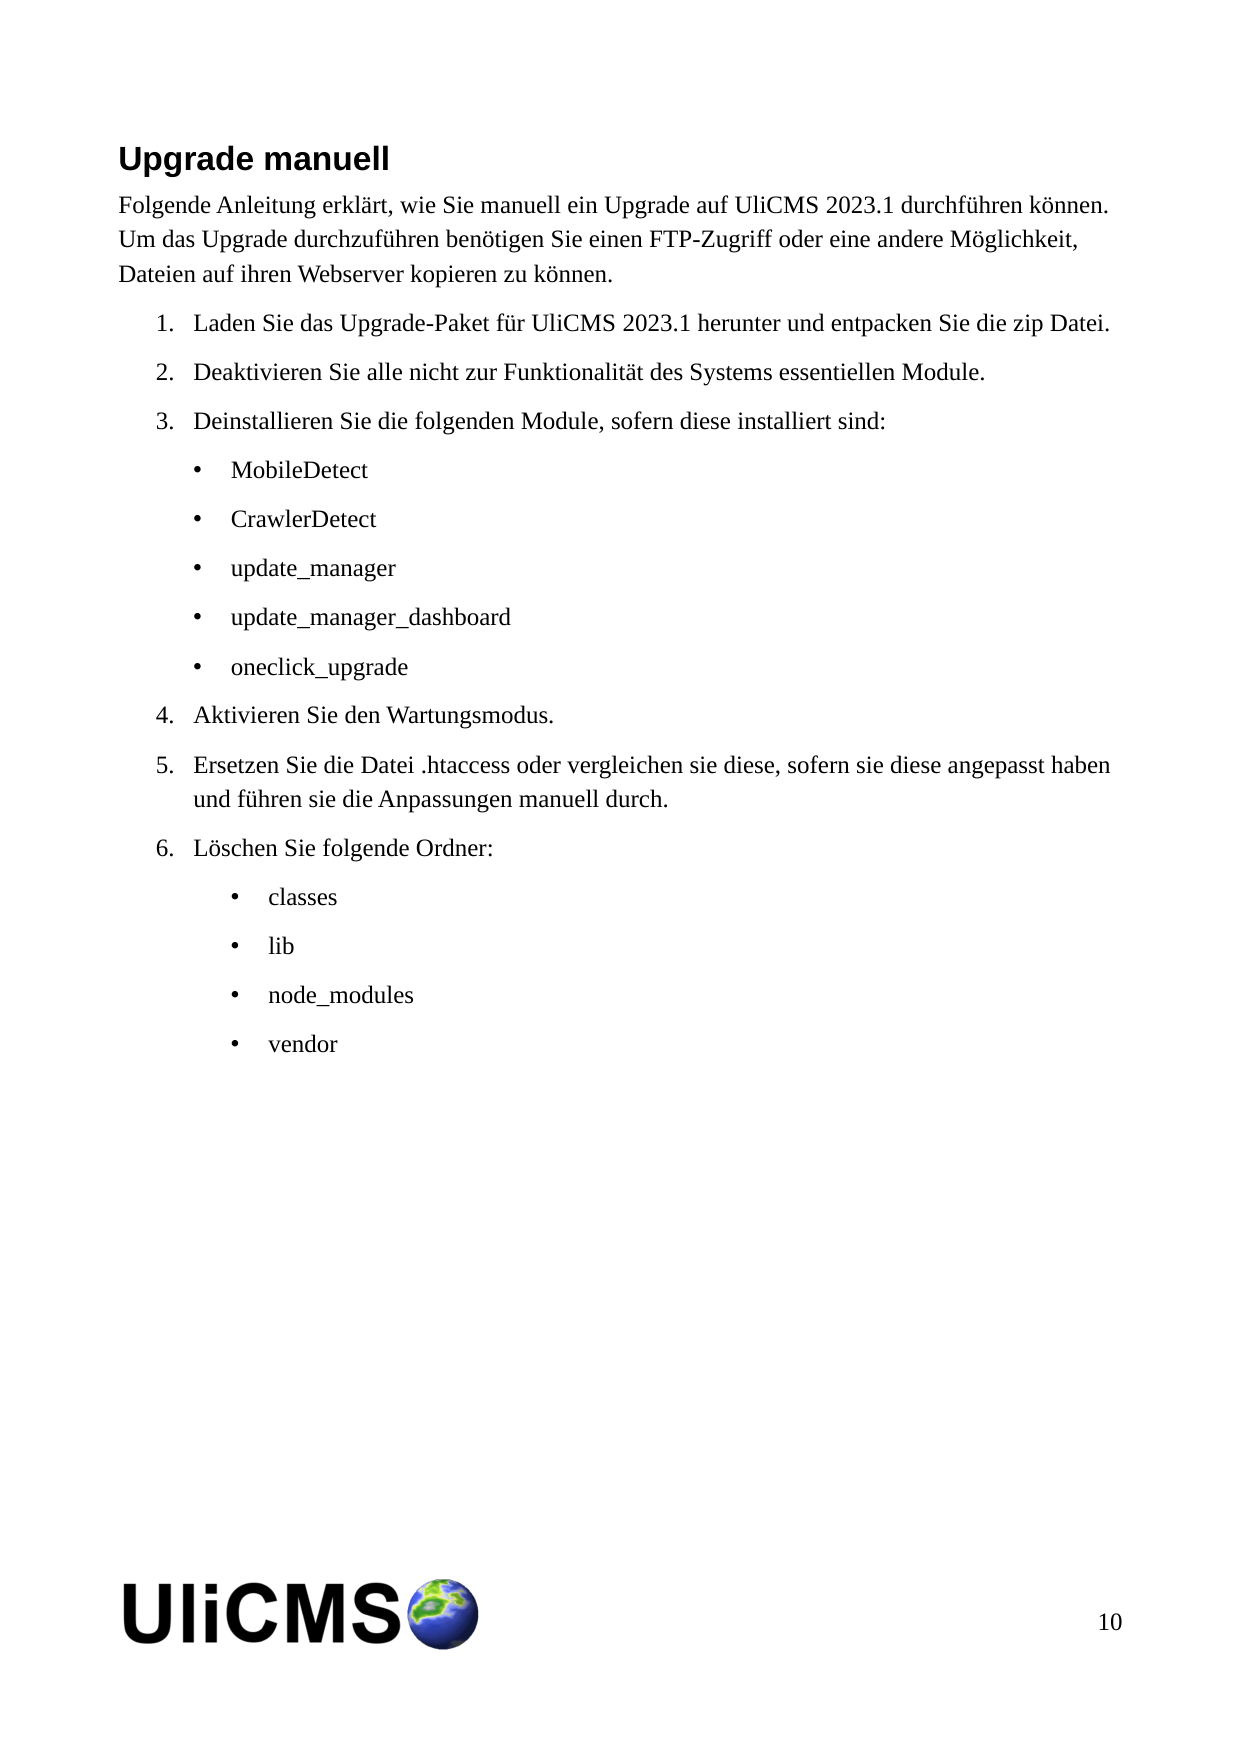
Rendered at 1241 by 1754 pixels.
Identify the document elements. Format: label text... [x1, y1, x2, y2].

list Ersetzen Sie die Datei .htaccess oder vergleichen sie diese, sofern sie diese angepasst haben und führen sie die Anpassungen manuell durch. [156, 750, 1122, 813]
list Löschen Sie folgende Ordner: [156, 833, 1122, 862]
list update_manager_dashboard [193, 602, 1122, 631]
list CrawlerDetect [193, 504, 1122, 533]
list Aktivieren Sie den Wartungsmodus. [156, 701, 1122, 729]
picture [118, 1578, 479, 1652]
subtitle Upgrade manuell [118, 139, 1122, 178]
list oneclick_upgrade [193, 652, 1122, 680]
list Deaktivieren Sie alle nicht zur Funktionalität des Systems essentiellen Module. [156, 357, 1122, 386]
list Deinstallieren Sie die folgenden Module, sofern diese installiert sind: [156, 406, 1122, 435]
list MobileDetect [193, 455, 1122, 484]
list Laden Sie das Upgrade-Paket für UliCMS 2023.1 herunter und entpacken Sie die zip Datei. [156, 308, 1122, 337]
list update_manager [193, 553, 1122, 582]
list node_modules [231, 980, 1122, 1009]
list lib [231, 931, 1122, 960]
text Folgende Anleitung erklärt, wie Sie manuell ein Upgrade auf UliCMS 2023.1 durchführen können. Um das Upgrade durchzuführen benötigen Sie einen FTP-Zugriff oder eine andere Möglichkeit, Dateien auf ihren Webserver kopieren zu können. [118, 190, 1122, 288]
list classes [231, 882, 1122, 911]
list vendor [231, 1029, 1122, 1058]
